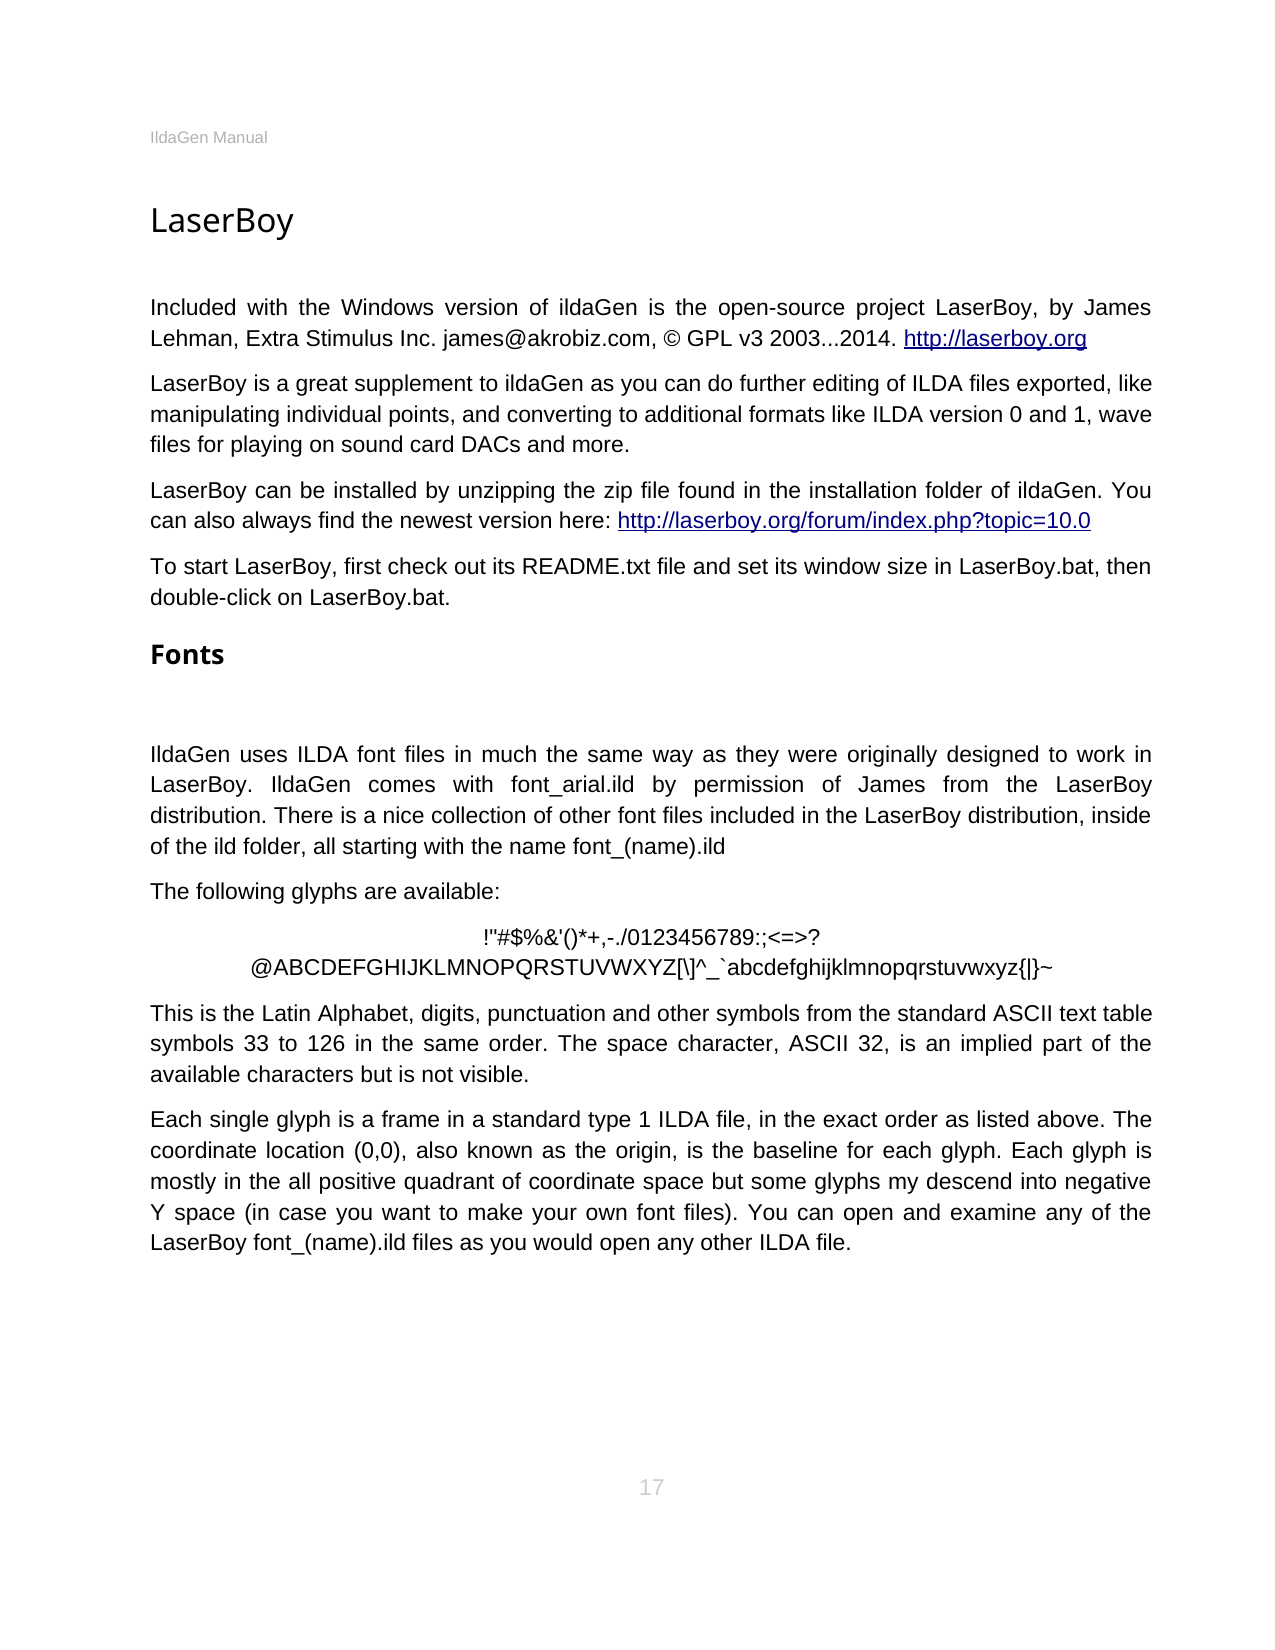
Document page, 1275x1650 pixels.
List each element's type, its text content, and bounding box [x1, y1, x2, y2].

text IldaGen uses ILDA font files in much the same way as they were originally designed to work in LaserBoy. IldaGen comes with font_arial.ild by permission of James from the LaserBoy distribution. There is a nice collection of other font files included in the LaserBoy distribution, inside of the ild folder, all starting with the name font_(name).ild [150, 741, 1153, 859]
text To start LaserBoy, first check out its README.txt file and set its window size in LaserBoy.bat, then double-click on LaserBoy.bat. [150, 553, 1153, 610]
text The following glyphs are available: [150, 879, 1153, 904]
text !"#$%&'()*+,-./0123456789:;<=>?@ABCDEFGHIJKLMNOPQRSTUVWXYZ[\]^_`abcdefghijklmnopqrstuvwxyz{|}~ [150, 924, 1153, 981]
subtitle Fonts [150, 636, 1153, 673]
text This is the Latin Alphabet, digits, punctuation and other symbols from the standard ASCII text table symbols 33 to 126 in the same order. The space character, ASCII 32, is an implied part of the available characters but is not visible. [150, 1000, 1153, 1087]
text LaserBoy can be installed by unzipping the zip file found in the installation folder of ildaGen. You can also always find the newest version here: http://laserboy.org/forum/index.php?topic=10.0 [150, 477, 1153, 534]
text LaserBoy is a great supplement to ildaGen as you can do further editing of ILDA files exported, like manipulating individual points, and converting to additional formats like ILDA version 0 and 1, wave files for playing on sound card DACs and more. [150, 371, 1153, 458]
subtitle LaserBoy [150, 197, 1153, 242]
text Each single glyph is a frame in a standard type 1 ILDA file, in the exact order as listed above. The coordinate location (0,0), also known as the origin, is the baseline for each glyph. Each glyph is mostly in the all positive quadrant of coordinate space but some glyphs my descend into negative Y space (in case you want to make your own font files). You can open and examine any of the LaserBoy font_(name).ild files as you would open any other ILDA file. [150, 1107, 1153, 1256]
text Included with the Windows version of ildaGen is the open-source project LaserBoy, by James Lehman, Extra Stimulus Inc. james@akrobiz.com, © GPL v3 2003...2014. http://laserboy.org [150, 294, 1153, 351]
